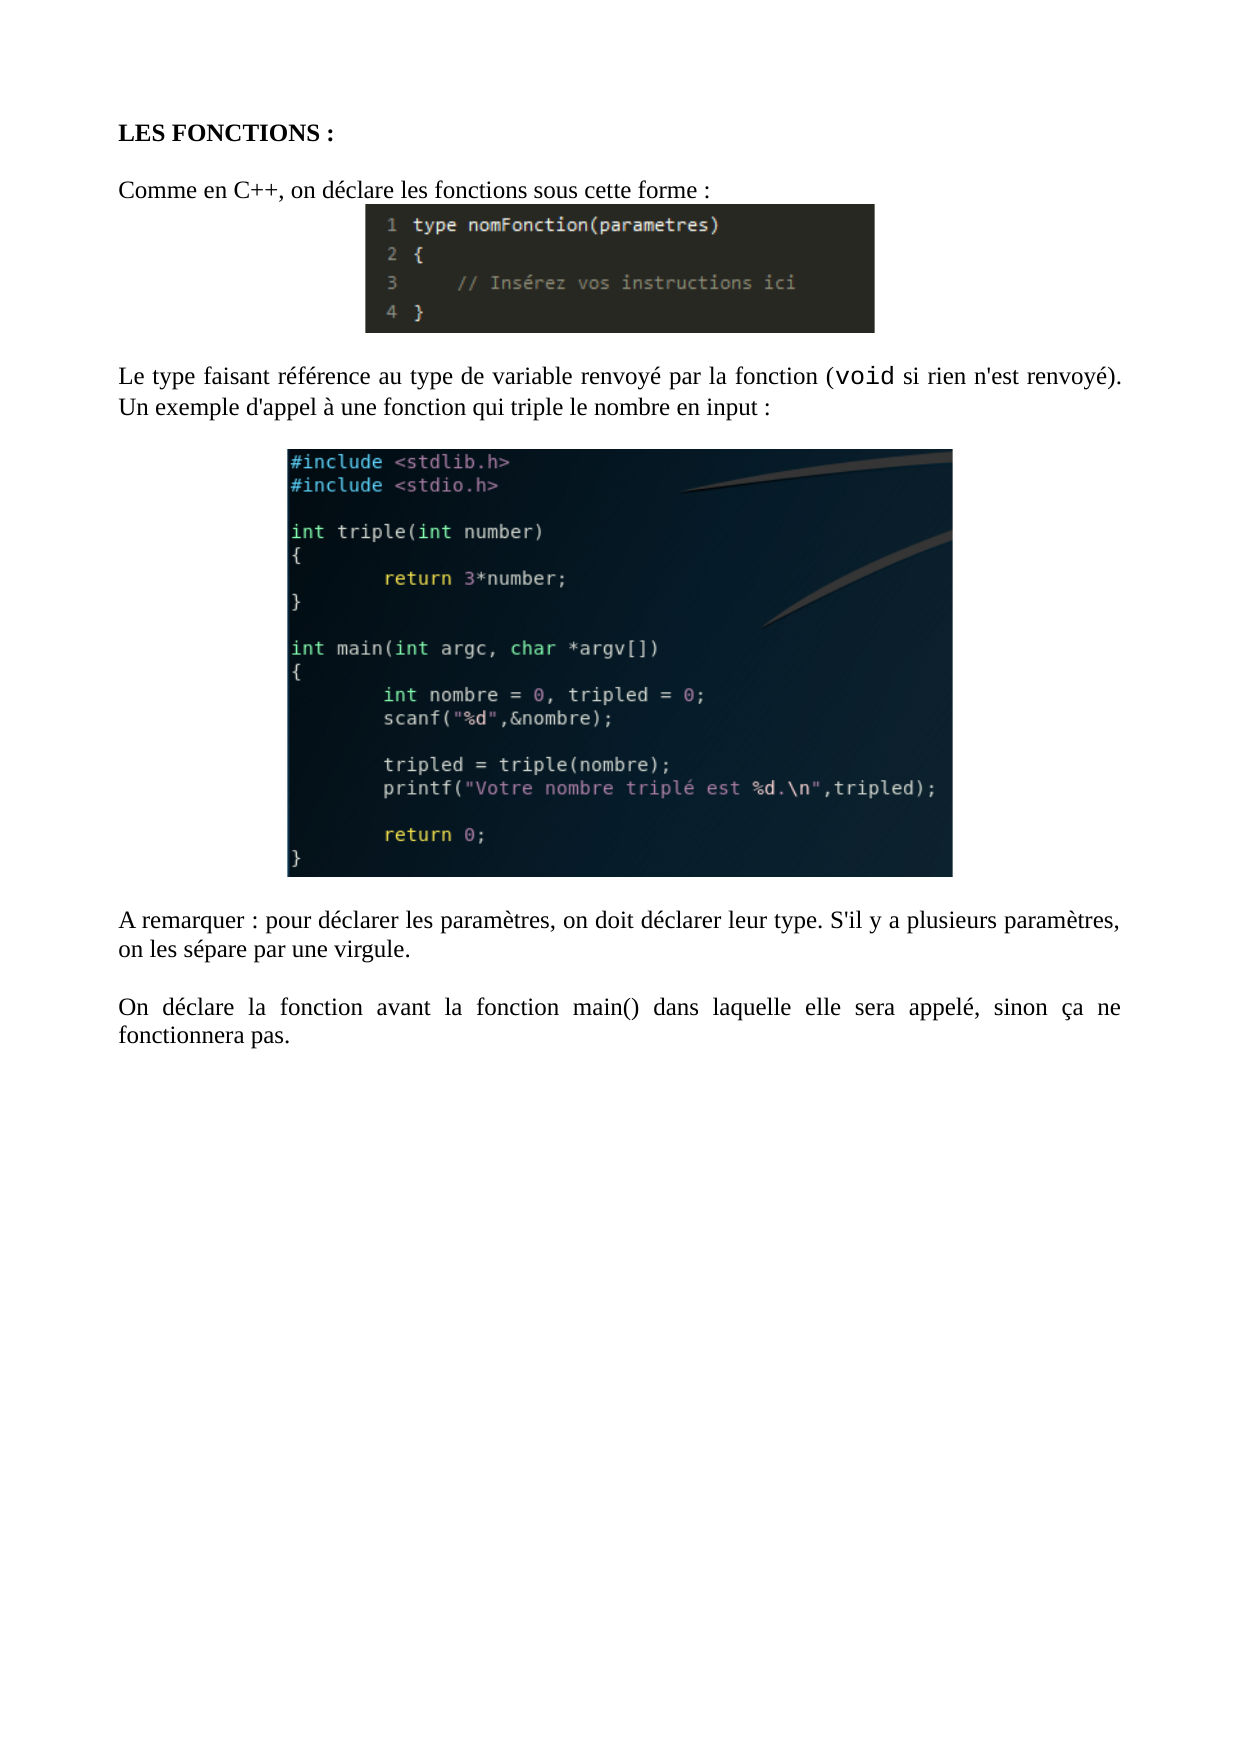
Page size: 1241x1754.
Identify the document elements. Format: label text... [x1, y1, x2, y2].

text LES FONCTIONS : [118, 118, 1122, 147]
text On déclare la fonction avant la fonction main() dans laquelle elle sera appelé, sinon ça ne fonctionnera pas. [118, 992, 1122, 1049]
text A remarquer : pour déclarer les paramètres, on doit déclarer leur type. S'il y a plusieurs paramètres, on les sépare par une virgule. [118, 906, 1122, 963]
text Le type faisant référence au type de variable renvoyé par la fonction (void si rien n'est renvoyé). Un exemple d'appel à une fonction qui triple le nombre en input : [118, 361, 1122, 421]
text Comme en C++, on déclare les fonctions sous cette forme : [118, 176, 1122, 204]
